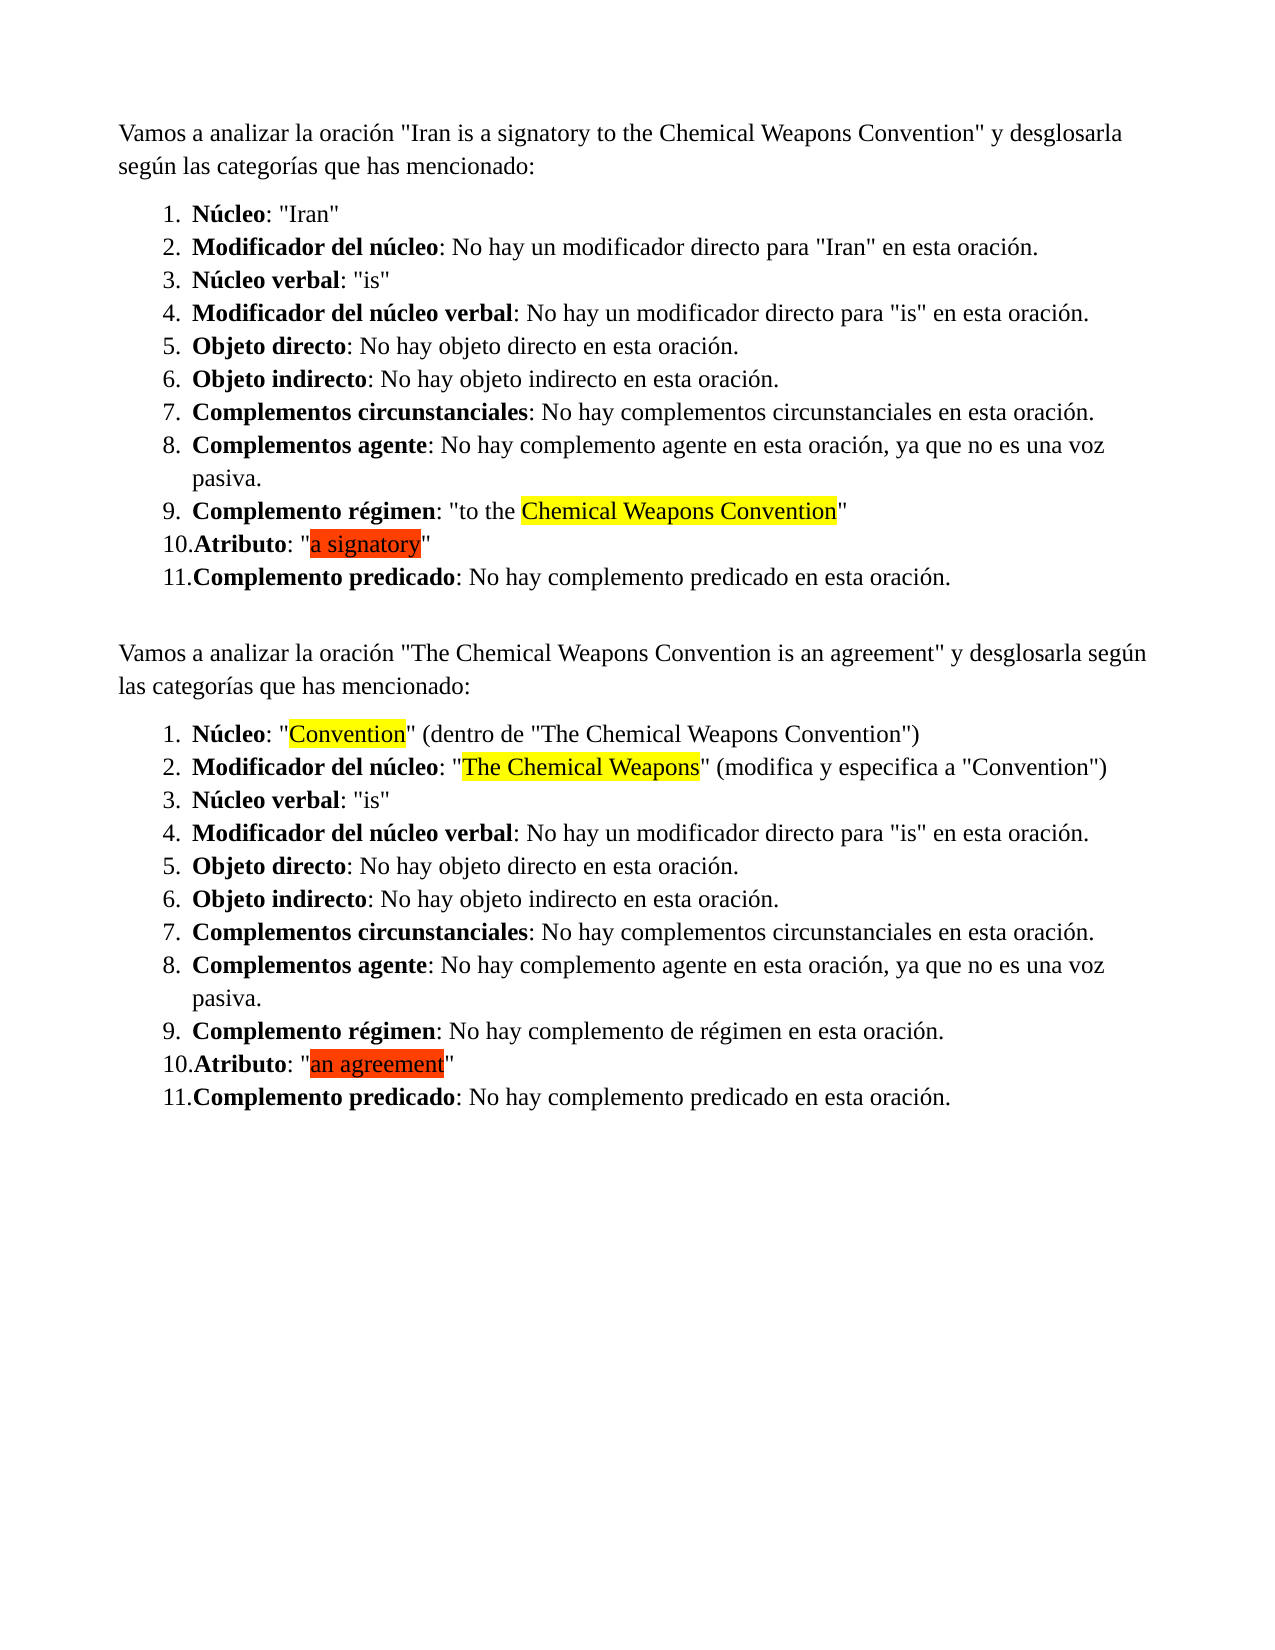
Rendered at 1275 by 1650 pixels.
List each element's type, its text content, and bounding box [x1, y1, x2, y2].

list Complementos agente: No hay complemento agente en esta oración, ya que no es una voz pasiva. [162, 950, 1157, 1012]
list Complemento predicado: No hay complemento predicado en esta oración. [162, 1082, 1157, 1111]
list Complementos circunstanciales: No hay complementos circunstanciales en esta oración. [162, 397, 1157, 426]
list Modificador del núcleo: No hay un modificador directo para "Iran" en esta oración. [162, 232, 1157, 261]
list Objeto indirecto: No hay objeto indirecto en esta oración. [162, 364, 1157, 393]
list Atributo: "a signatory" [162, 529, 1157, 558]
list Modificador del núcleo verbal: No hay un modificador directo para "is" en esta oración. [162, 298, 1157, 327]
list Complemento régimen: No hay complemento de régimen en esta oración. [162, 1016, 1157, 1045]
list Modificador del núcleo: "The Chemical Weapons" (modifica y especifica a "Convention") [162, 752, 1157, 781]
list Modificador del núcleo verbal: No hay un modificador directo para "is" en esta oración. [162, 818, 1157, 847]
list Complementos circunstanciales: No hay complementos circunstanciales en esta oración. [162, 917, 1157, 946]
list Núcleo: "Convention" (dentro de "The Chemical Weapons Convention") [162, 719, 1157, 748]
list Núcleo: "Iran" [162, 199, 1157, 227]
list Complementos agente: No hay complemento agente en esta oración, ya que no es una voz pasiva. [162, 430, 1157, 492]
list Atributo: "an agreement" [162, 1049, 1157, 1078]
list Objeto directo: No hay objeto directo en esta oración. [162, 851, 1157, 880]
list Complemento predicado: No hay complemento predicado en esta oración. [162, 562, 1157, 591]
list Complemento régimen: "to the Chemical Weapons Convention" [162, 496, 1157, 525]
list Objeto directo: No hay objeto directo en esta oración. [162, 331, 1157, 359]
list Núcleo verbal: "is" [162, 265, 1157, 293]
text Vamos a analizar la oración "The Chemical Weapons Convention is an agreement" y desglosarla según las categorías que has mencionado: [118, 638, 1157, 700]
text Vamos a analizar la oración "Iran is a signatory to the Chemical Weapons Convention" y desglosarla según las categorías que has mencionado: [118, 118, 1157, 180]
list Objeto indirecto: No hay objeto indirecto en esta oración. [162, 884, 1157, 913]
list Núcleo verbal: "is" [162, 785, 1157, 814]
